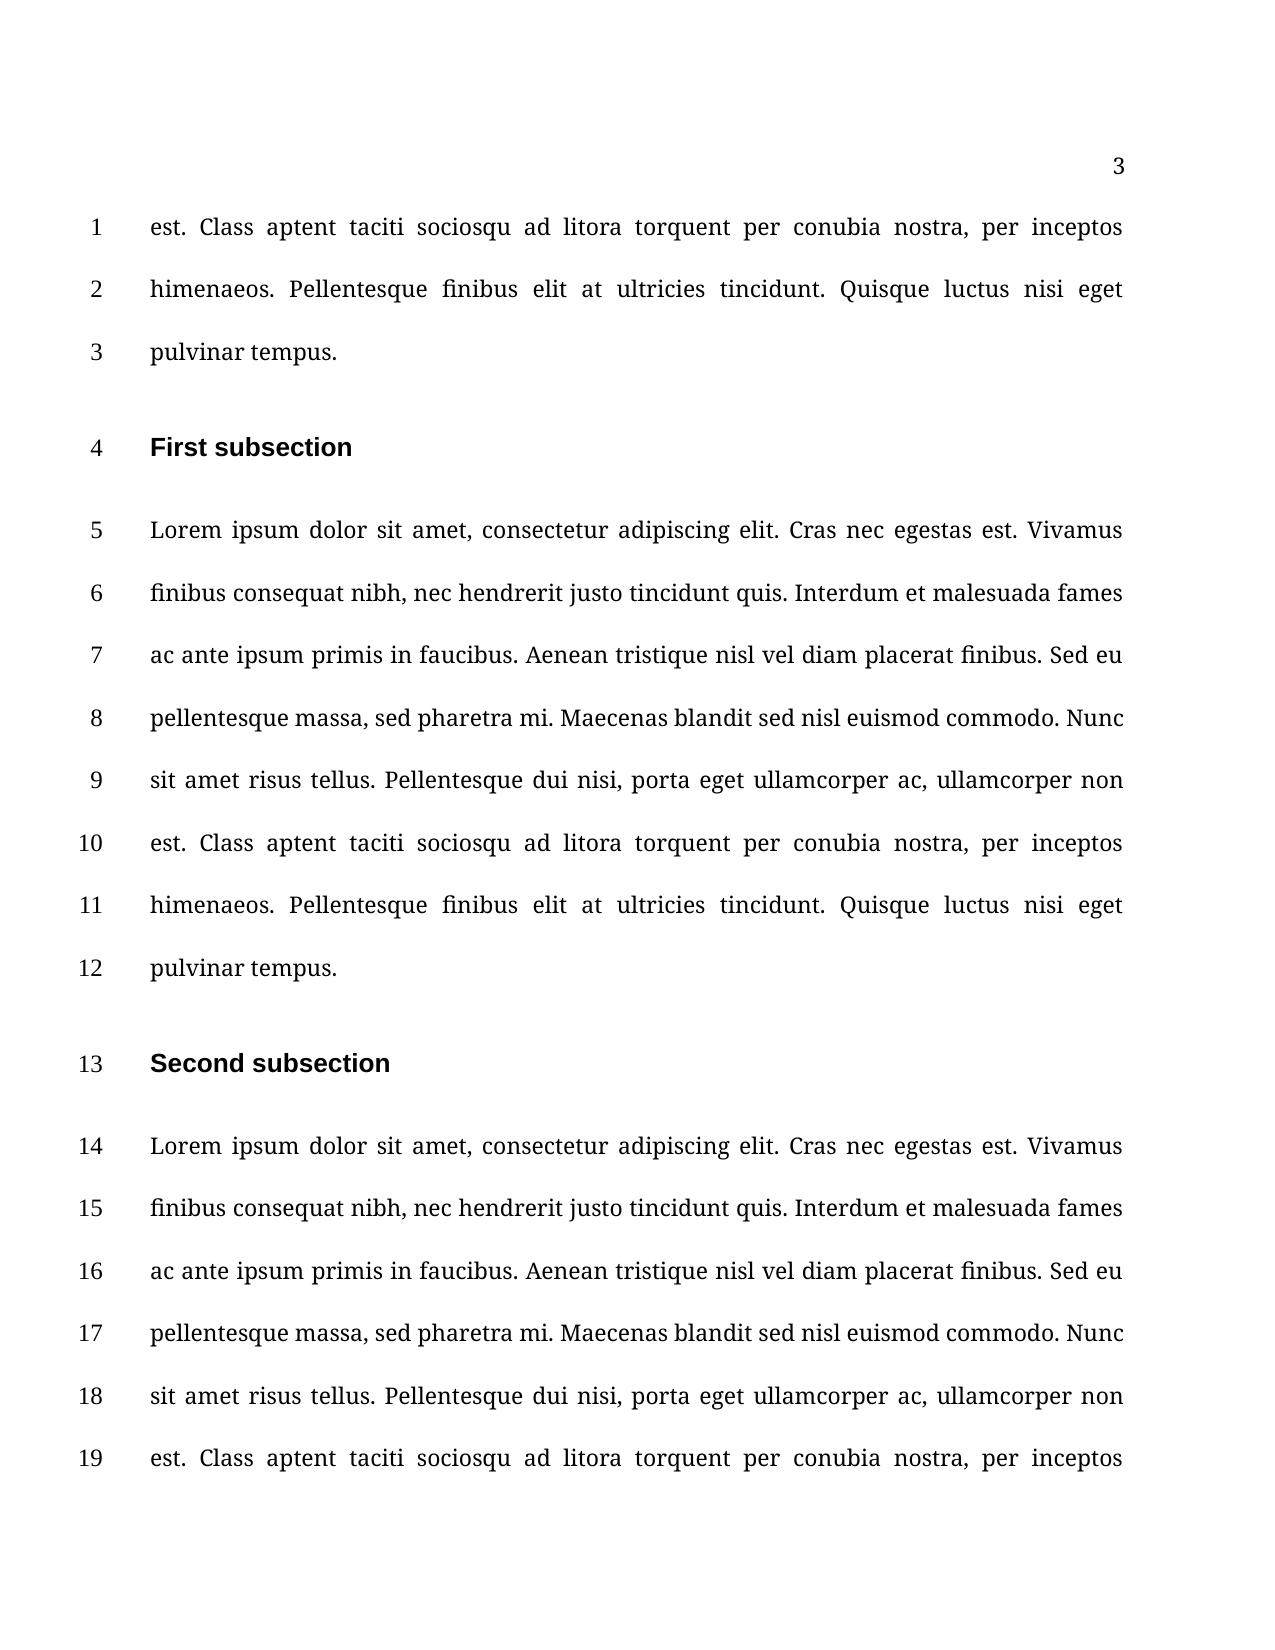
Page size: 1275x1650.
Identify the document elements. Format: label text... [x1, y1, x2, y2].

subtitle First subsection [150, 432, 1125, 462]
subtitle Second subsection [150, 1048, 1125, 1078]
text Lorem ipsum dolor sit amet, consectetur adipiscing elit. Cras nec egestas est. Vivamus finibus consequat nibh, nec hendrerit justo tincidunt quis. Interdum et malesuada fames ac ante ipsum primis in faucibus. Aenean tristique nisl vel diam placerat finibus. Sed eu pellentesque massa, sed pharetra mi. Maecenas blandit sed nisl euismod commodo. Nunc sit amet risus tellus. Pellentesque dui nisi, porta eget ullamcorper ac, ullamcorper non est. Class aptent taciti sociosqu ad litora torquent per conubia nostra, per inceptos himenaeos. Pellentesque finibus elit at ultricies tincidunt. Quisque luctus nisi eget pulvinar tempus. [150, 514, 1125, 983]
text est. Class aptent taciti sociosqu ad litora torquent per conubia nostra, per inceptos himenaeos. Pellentesque finibus elit at ultricies tincidunt. Quisque luctus nisi eget pulvinar tempus. [150, 211, 1125, 367]
text Lorem ipsum dolor sit amet, consectetur adipiscing elit. Cras nec egestas est. Vivamus finibus consequat nibh, nec hendrerit justo tincidunt quis. Interdum et malesuada fames ac ante ipsum primis in faucibus. Aenean tristique nisl vel diam placerat finibus. Sed eu pellentesque massa, sed pharetra mi. Maecenas blandit sed nisl euismod commodo. Nunc sit amet risus tellus. Pellentesque dui nisi, porta eget ullamcorper ac, ullamcorper non est. Class aptent taciti sociosqu ad litora torquent per conubia nostra, per inceptos [150, 1130, 1125, 1474]
